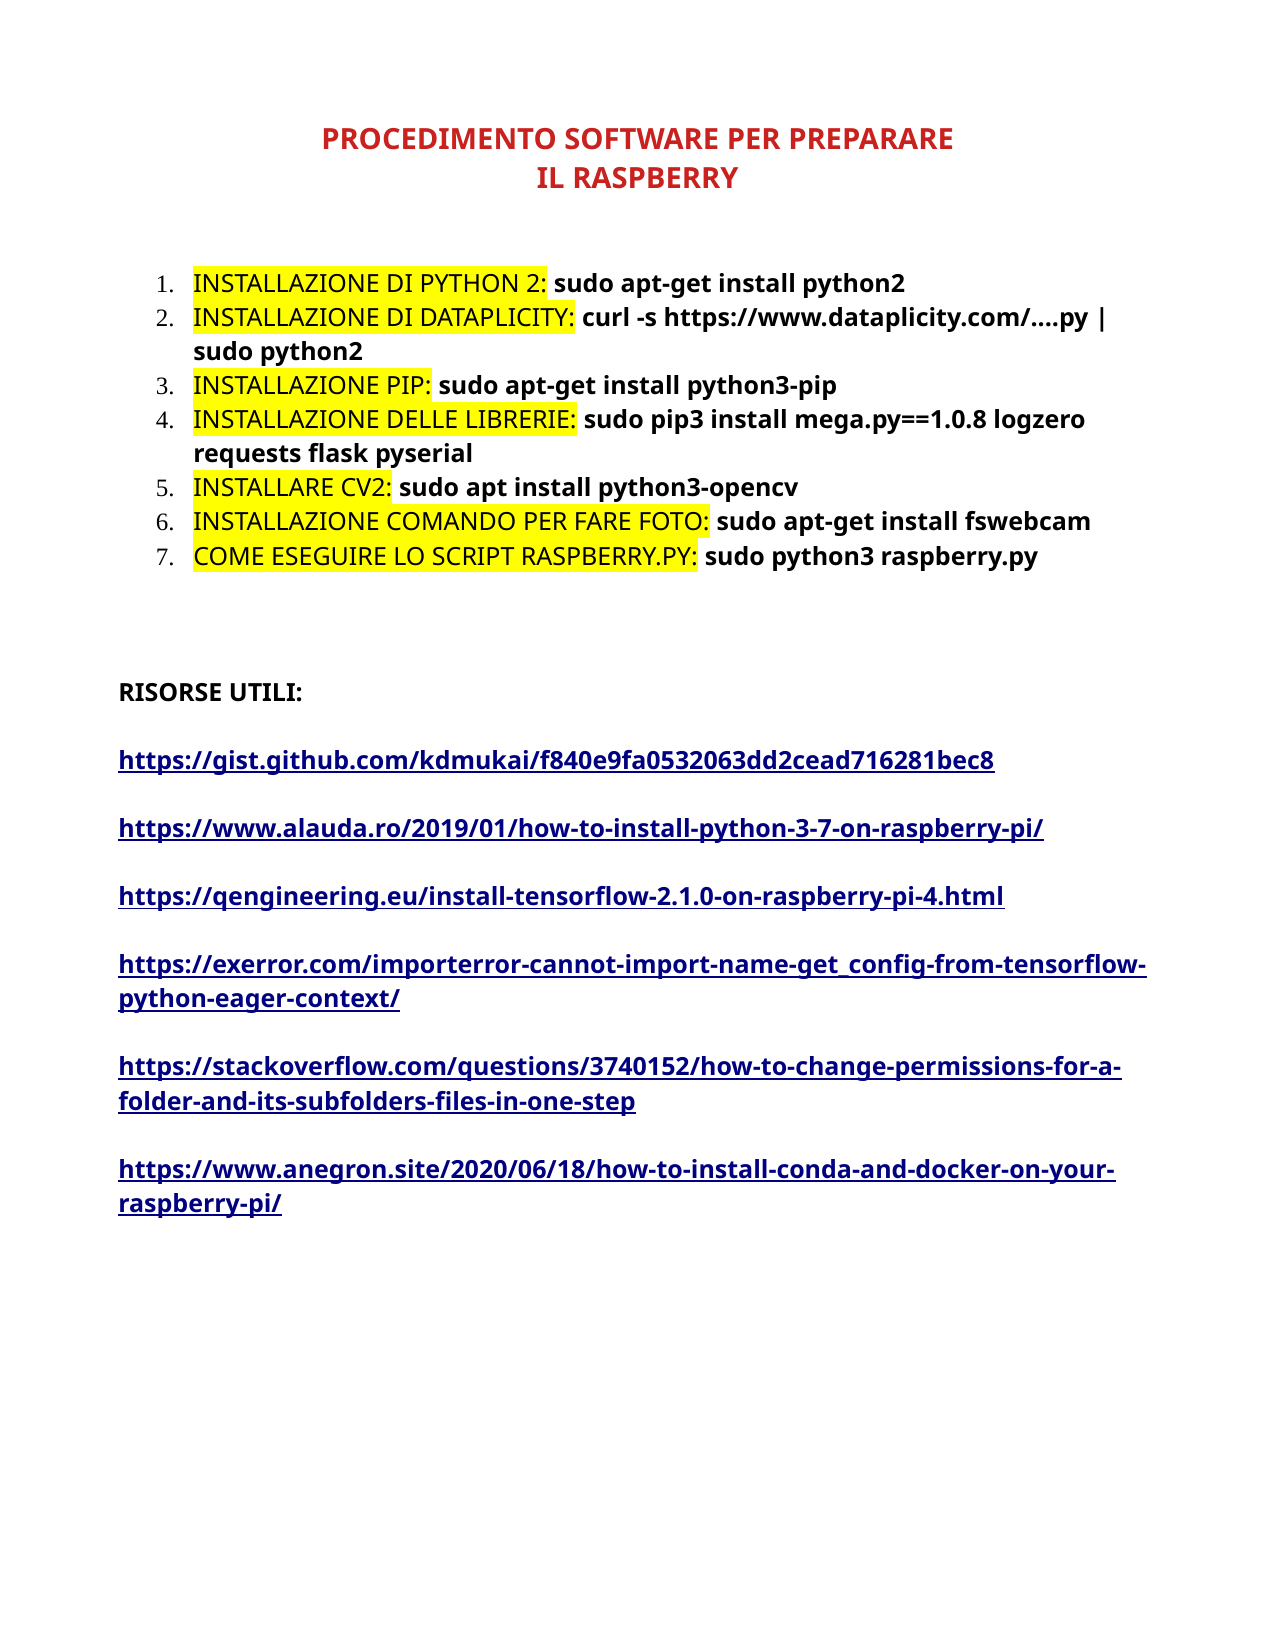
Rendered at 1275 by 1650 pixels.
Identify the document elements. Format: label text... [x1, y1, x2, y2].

list INSTALLAZIONE COMANDO PER FARE FOTO: sudo apt-get install fswebcam [156, 504, 1157, 538]
list INSTALLAZIONE DELLE LIBRERIE: sudo pip3 install mega.py==1.0.8 logzero requests flask pyserial [156, 402, 1157, 470]
list INSTALLAZIONE DI PYTHON 2: sudo apt-get install python2 [156, 266, 1157, 300]
text IL RASPBERRY [118, 158, 1157, 197]
text https://www.alauda.ro/2019/01/how-to-install-python-3-7-on-raspberry-pi/ [118, 811, 1157, 845]
list INSTALLAZIONE DI DATAPLICITY: curl -s https://www.dataplicity.com/....py | sudo python2 [156, 300, 1157, 368]
text https://stackoverflow.com/questions/3740152/how-to-change-permissions-for-a-folder-and-its-subfolders-files-in-one-step [118, 1049, 1157, 1117]
text https://gist.github.com/kdmukai/f840e9fa0532063dd2cead716281bec8 [118, 742, 1157, 777]
text PROCEDIMENTO SOFTWARE PER PREPARARE [118, 118, 1157, 158]
text https://exerror.com/importerror-cannot-import-name-get_config-from-tensorflow-python-eager-context/ [118, 947, 1157, 1049]
list INSTALLAZIONE PIP: sudo apt-get install python3-pip [156, 368, 1157, 402]
text RISORSE UTILI: [118, 674, 1157, 708]
text https://qengineering.eu/install-tensorflow-2.1.0-on-raspberry-pi-4.html [118, 879, 1157, 913]
list INSTALLARE CV2: sudo apt install python3-opencv [156, 470, 1157, 504]
text https://www.anegron.site/2020/06/18/how-to-install-conda-and-docker-on-your-raspberry-pi/ [118, 1151, 1157, 1219]
list COME ESEGUIRE LO SCRIPT RASPBERRY.PY: sudo python3 raspberry.py [156, 538, 1157, 572]
